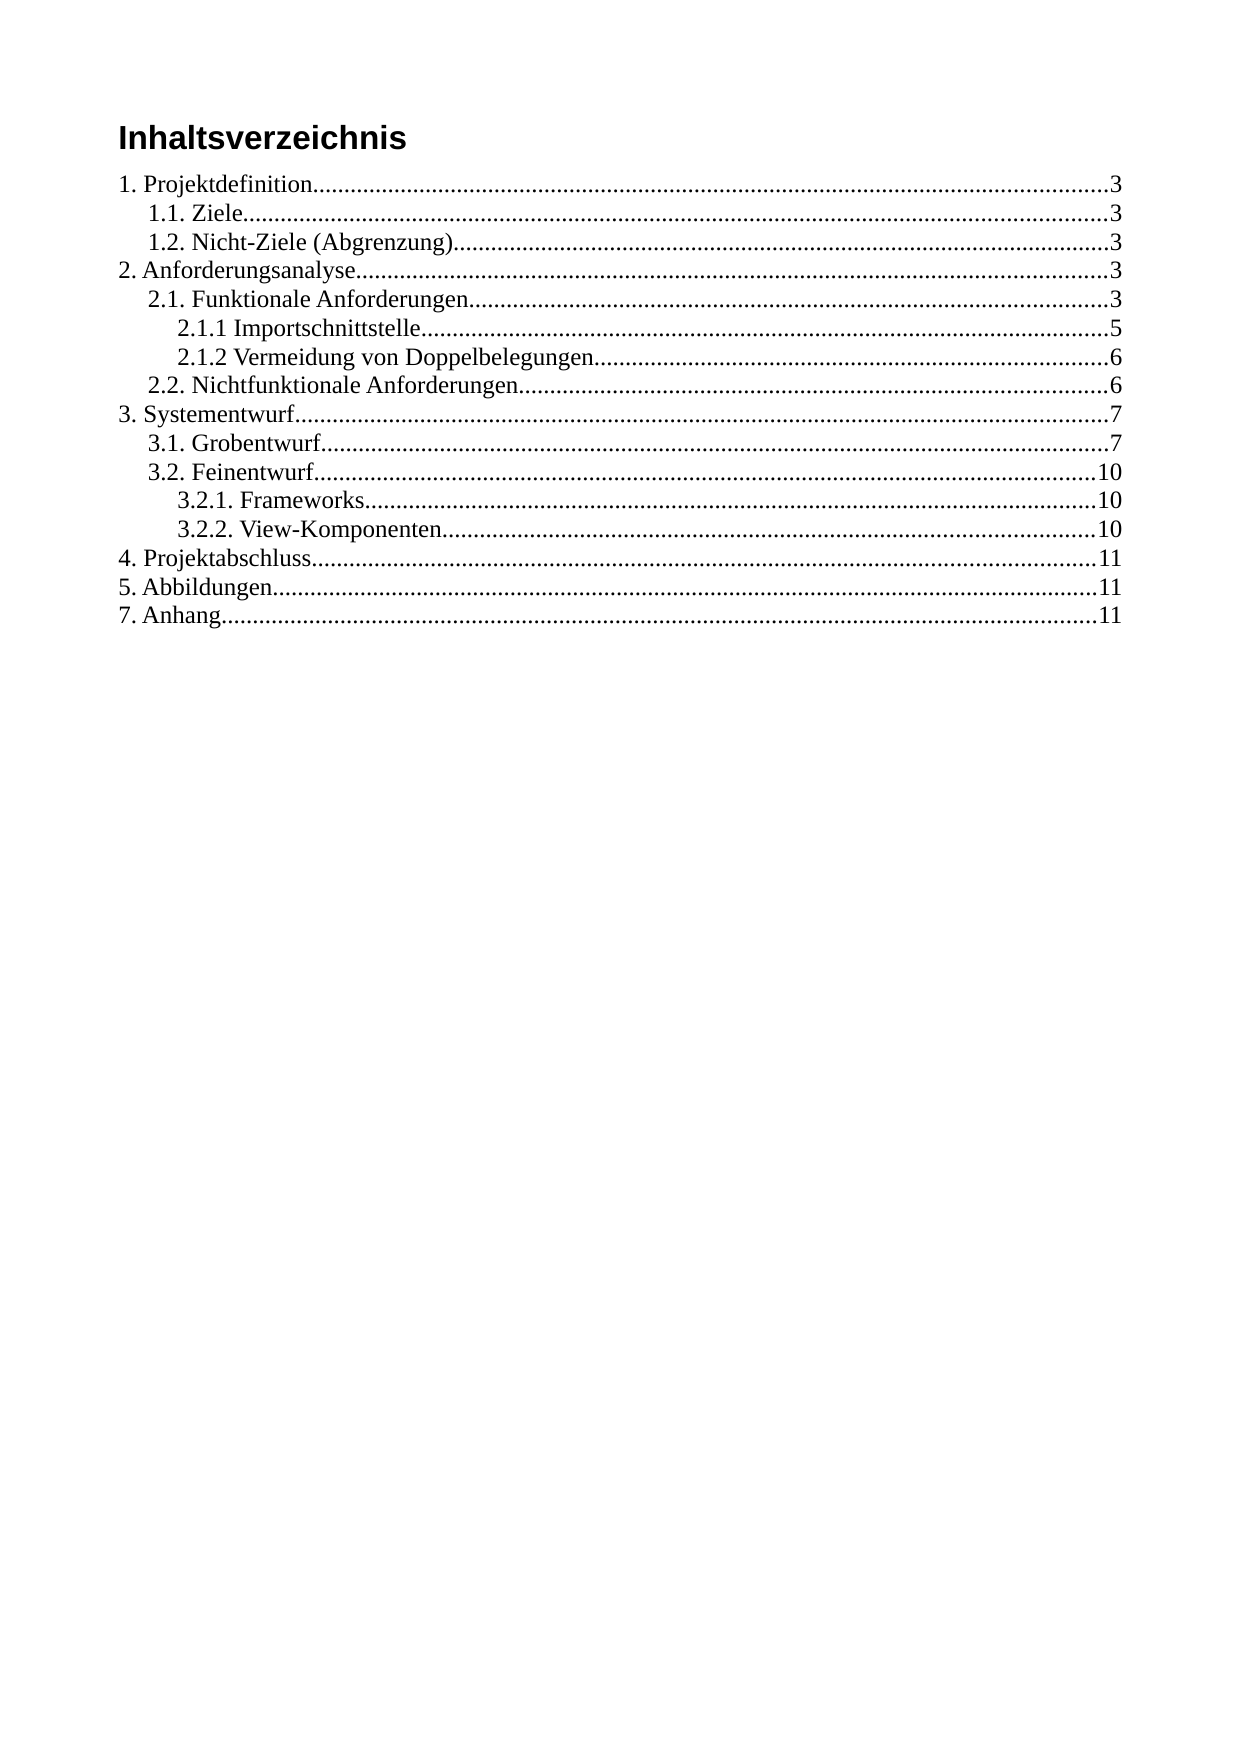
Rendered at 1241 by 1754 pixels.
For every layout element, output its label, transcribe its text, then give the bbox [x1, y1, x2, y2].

text 3.2.1. Frameworks 10 [177, 485, 1122, 514]
text 3.2. Feinentwurf 10 [148, 457, 1122, 485]
text 3. Systementwurf 7 [118, 399, 1122, 428]
text 1. Projektdefinition 3 [118, 169, 1122, 198]
text 1.2. Nicht-Ziele (Abgrenzung) 3 [148, 227, 1122, 255]
text 2.1.1 Importschnittstelle 5 [177, 313, 1122, 342]
text 2. Anforderungsanalyse 3 [118, 255, 1122, 284]
text 2.1. Funktionale Anforderungen 3 [148, 284, 1122, 313]
text 2.2. Nichtfunktionale Anforderungen 6 [148, 370, 1122, 399]
text 2.1.2 Vermeidung von Doppelbelegungen 6 [177, 342, 1122, 370]
text 5. Abbildungen 11 [118, 572, 1122, 600]
text 4. Projektabschluss 11 [118, 543, 1122, 572]
subtitle Inhaltsverzeichnis [118, 118, 1122, 157]
text 7. Anhang 11 [118, 600, 1122, 629]
text 1.1. Ziele 3 [148, 198, 1122, 227]
text 3.2.2. View-Komponenten 10 [177, 514, 1122, 543]
text 3.1. Grobentwurf 7 [148, 428, 1122, 457]
